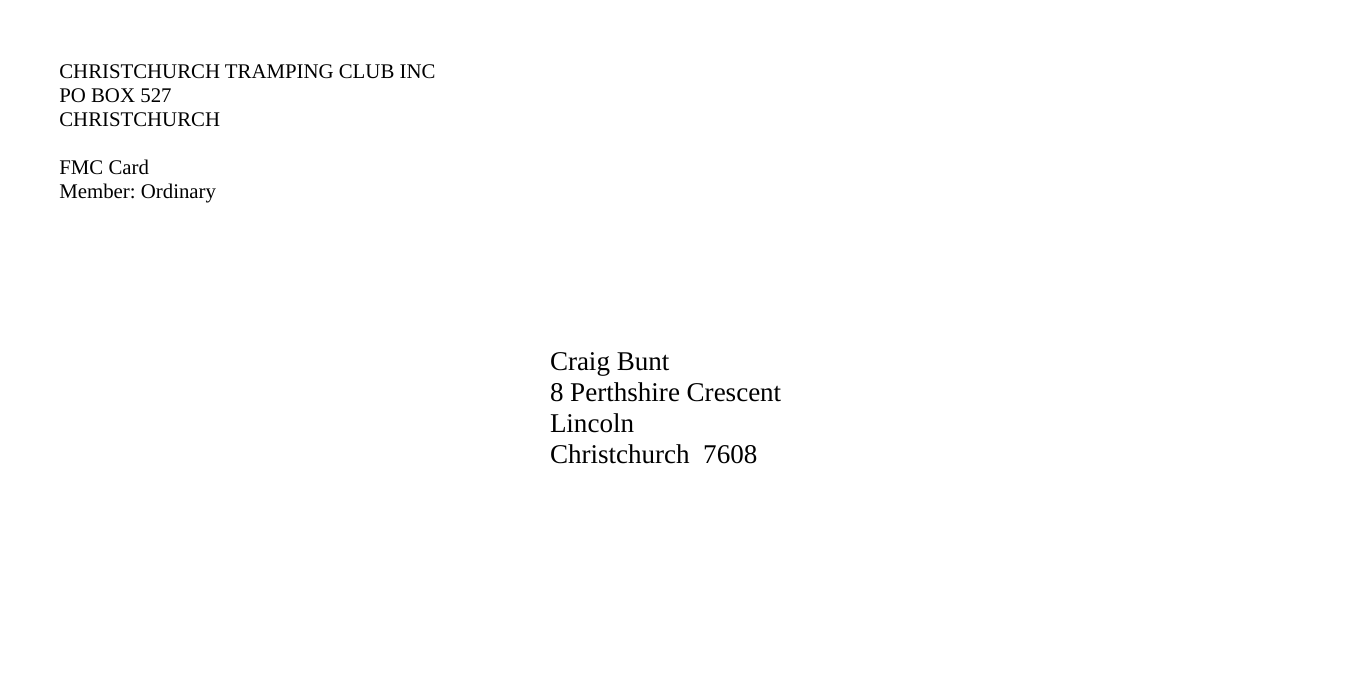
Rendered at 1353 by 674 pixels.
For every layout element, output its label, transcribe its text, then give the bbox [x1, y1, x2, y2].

text Christchurch 7608 [550, 438, 1293, 469]
text Member: Ordinary [59, 179, 1293, 203]
text FMC Card [59, 155, 1293, 179]
text 8 Perthshire Crescent [550, 376, 1293, 407]
text Craig Bunt [550, 345, 1293, 376]
text PO BOX 527 [59, 83, 1293, 107]
text CHRISTCHURCH [59, 107, 1293, 131]
text CHRISTCHURCH TRAMPING CLUB INC [59, 59, 1293, 83]
text Lincoln [550, 407, 1293, 438]
